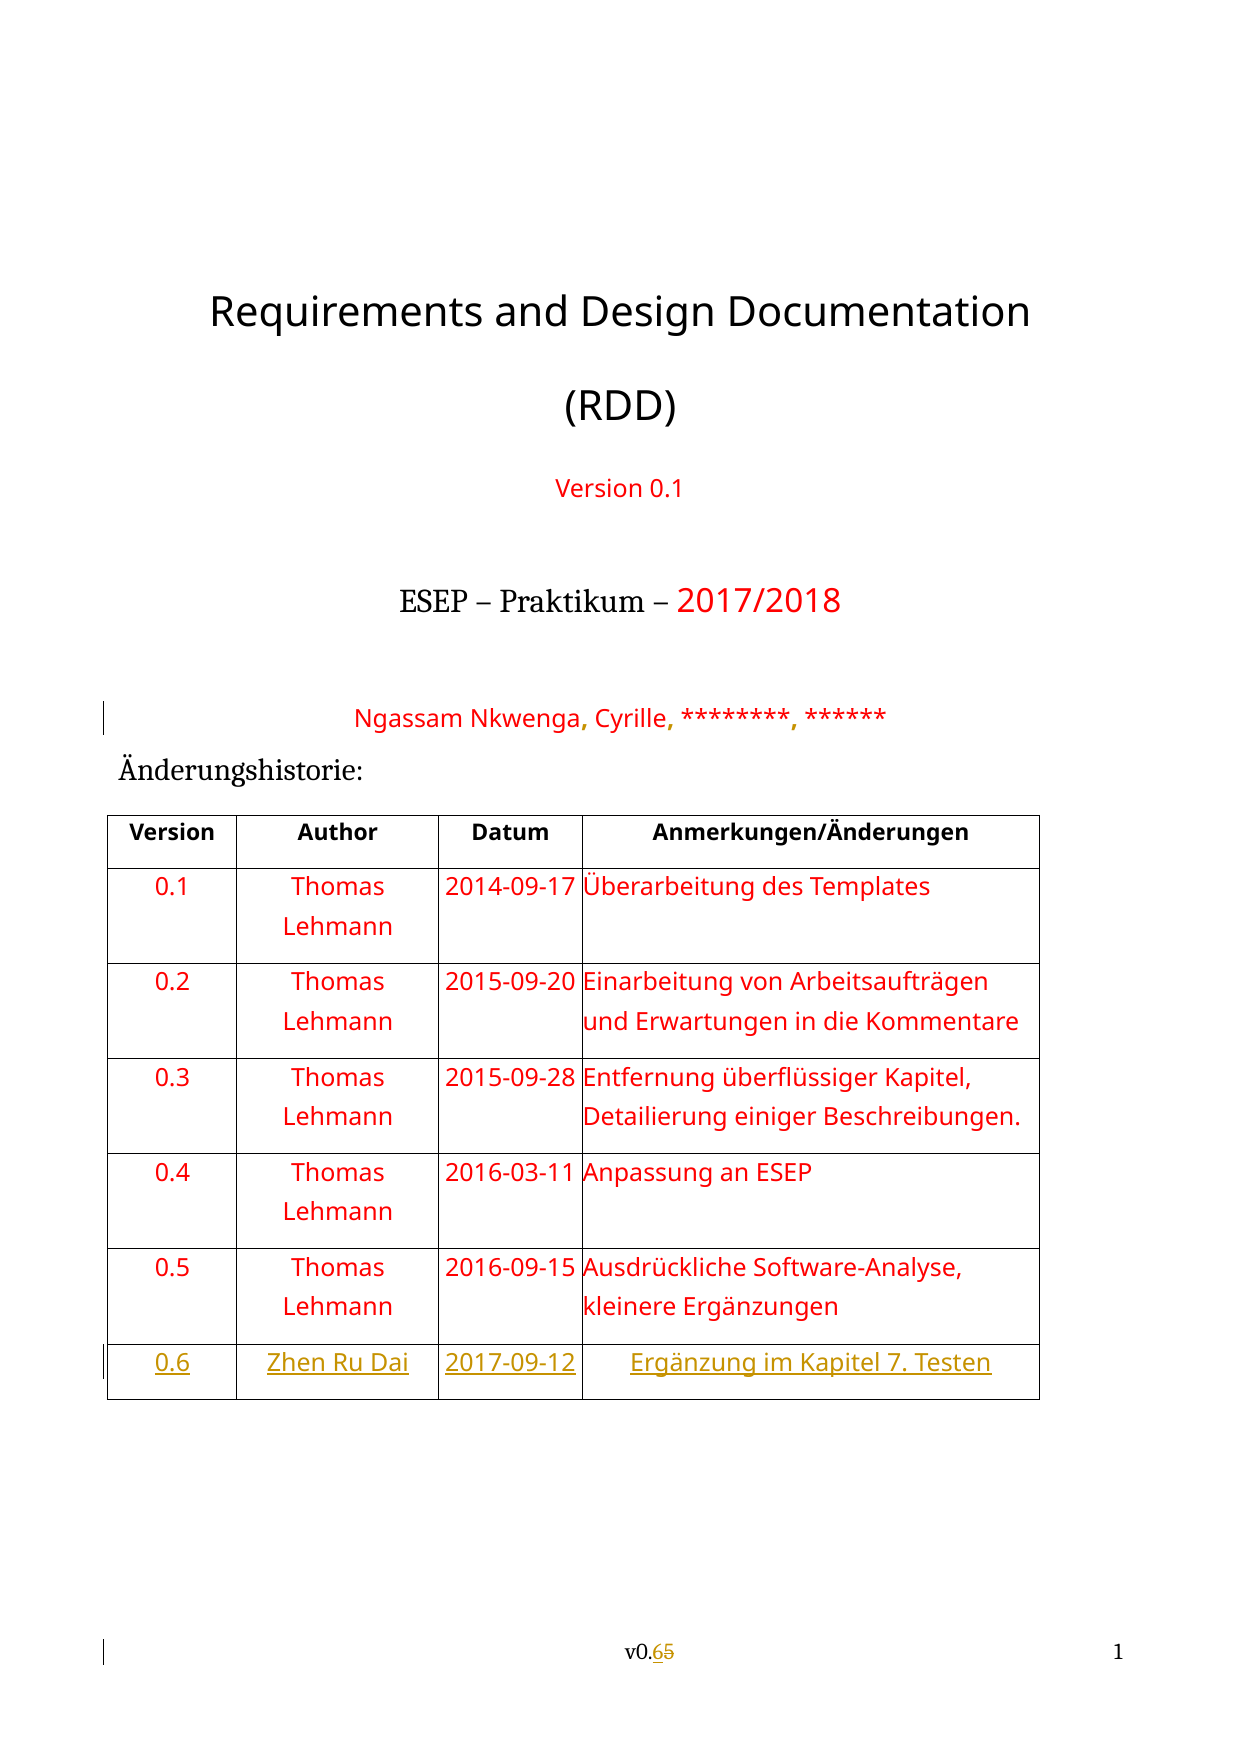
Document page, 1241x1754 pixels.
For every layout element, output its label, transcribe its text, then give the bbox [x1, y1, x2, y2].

table_cell 0.4 [108, 1154, 236, 1248]
table_header Anmerkungen/Änderungen [583, 816, 1039, 868]
text Version 0.1 [118, 471, 1122, 505]
table_cell Thomas Lehmann [237, 1154, 438, 1248]
table_cell 2014-09-17 [439, 869, 582, 963]
text (RDD) [118, 376, 1122, 433]
table_cell 2015-09-20 [439, 964, 582, 1058]
table_cell Thomas Lehmann [237, 1059, 438, 1153]
table_cell 0.3 [108, 1059, 236, 1153]
table_header Version [108, 816, 236, 868]
table_cell Anpassung an ESEP [583, 1154, 1039, 1248]
table_cell Einarbeitung von Arbeitsaufträgen und Erwartungen in die Kommentare [583, 964, 1039, 1058]
table_cell Thomas Lehmann [237, 869, 438, 963]
table_cell Entfernung überflüssiger Kapitel, Detailierung einiger Beschreibungen. [583, 1059, 1039, 1153]
table_cell Ergänzung im Kapitel 7. Testen [583, 1345, 1039, 1399]
table_cell Thomas Lehmann [237, 1249, 438, 1343]
text Ngassam Nkwenga, Cyrille, ********, ****** [118, 701, 1122, 735]
table_cell 2015-09-28 [439, 1059, 582, 1153]
table_cell 2016-03-11 [439, 1154, 582, 1248]
table_cell Zhen Ru Dai [237, 1345, 438, 1399]
table_header Datum [439, 816, 582, 868]
table_cell 0.5 [108, 1249, 236, 1343]
table_cell 2016-09-15 [439, 1249, 582, 1343]
table_header Author [237, 816, 438, 868]
table_cell Thomas Lehmann [237, 964, 438, 1058]
text ESEP – Praktikum – 2017/2018 [118, 576, 1122, 622]
text Änderungshistorie: [118, 753, 1122, 789]
text Requirements and Design Documentation [118, 281, 1122, 338]
table_cell 0.1 [108, 869, 236, 963]
table_cell Überarbeitung des Templates [583, 869, 1039, 963]
table_cell 0.2 [108, 964, 236, 1058]
table_cell 2017-09-12 [439, 1345, 582, 1399]
table_cell 0.6 [108, 1345, 236, 1399]
table_cell Ausdrückliche Software-Analyse, kleinere Ergänzungen [583, 1249, 1039, 1343]
